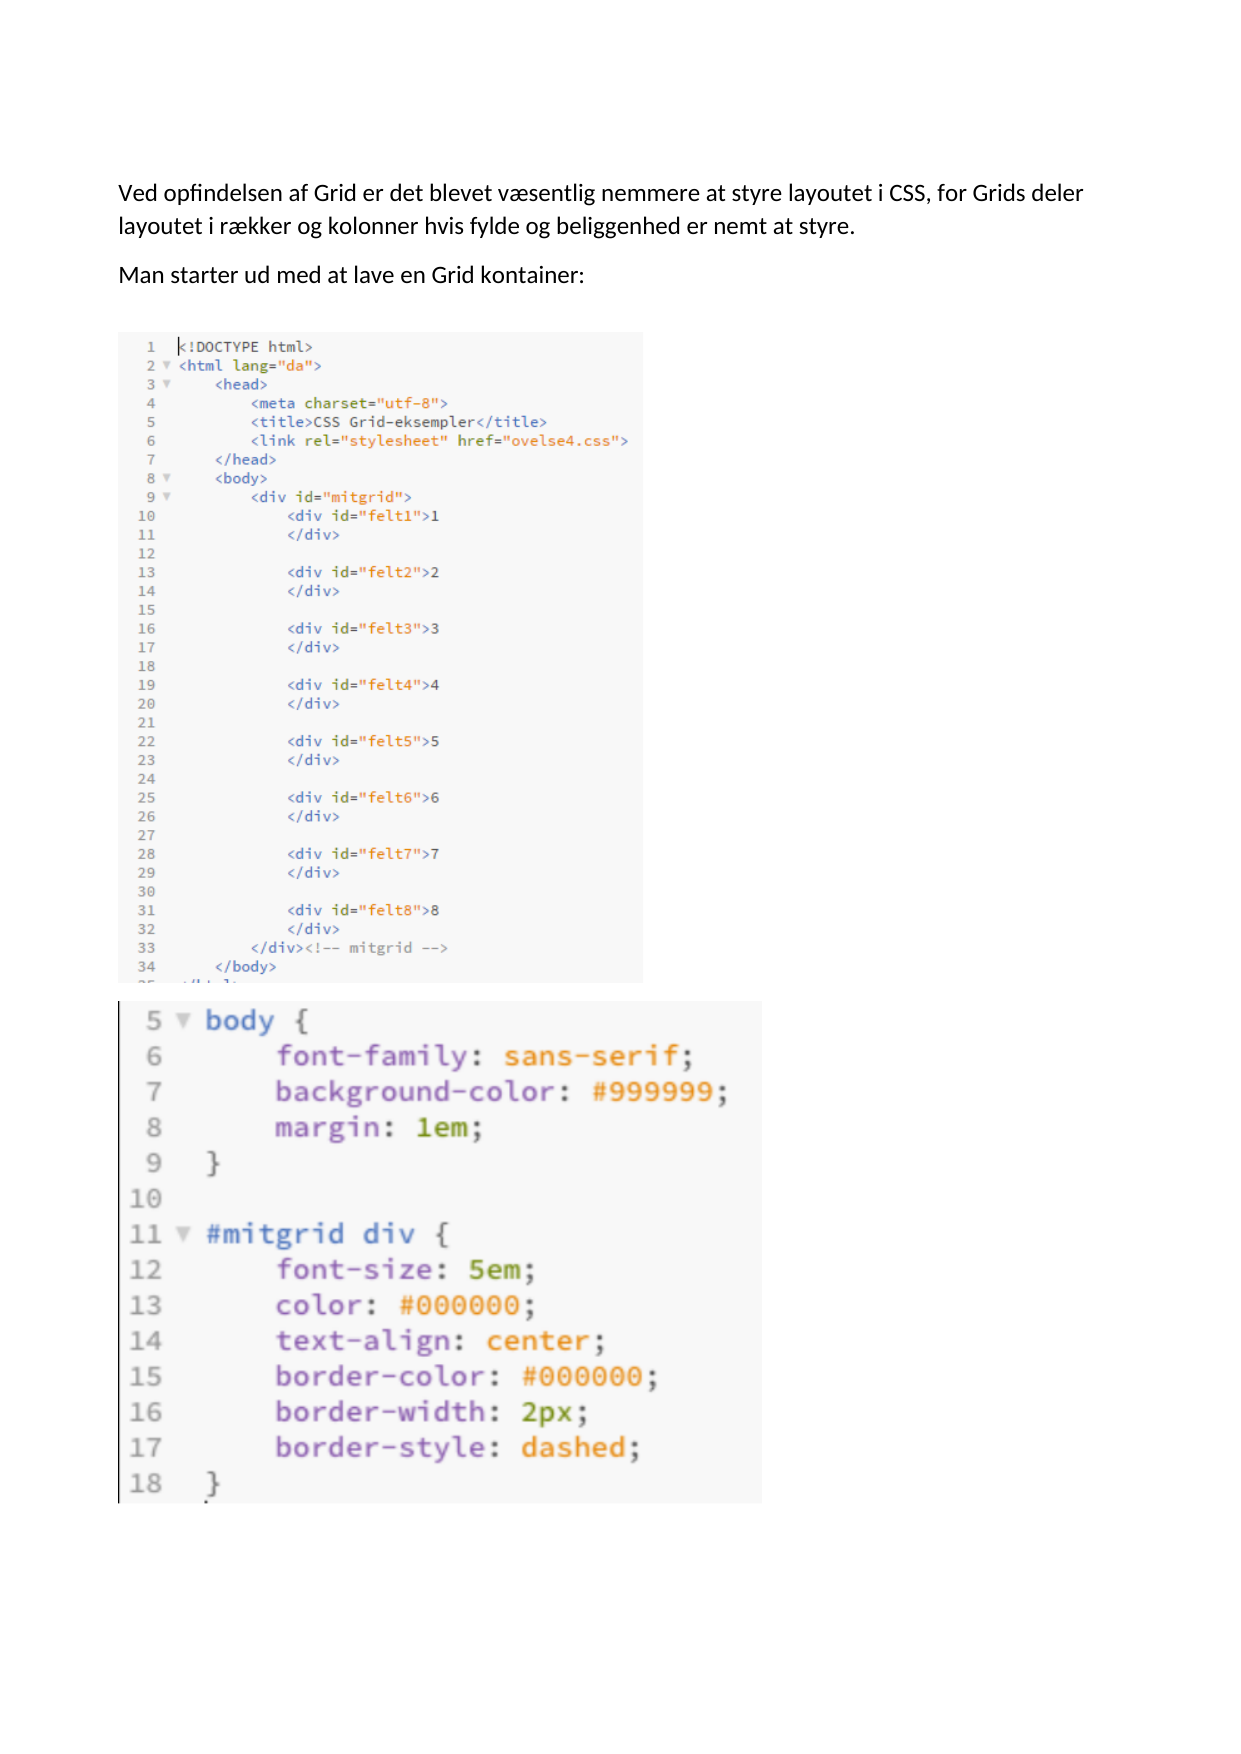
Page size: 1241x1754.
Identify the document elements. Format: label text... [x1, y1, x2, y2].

text Ved opfindelsen af Grid er det blevet væsentlig nemmere at styre layoutet i CSS, for Grids deler layoutet i rækker og kolonner hvis fylde og beliggenhed er nemt at styre. [118, 177, 1122, 240]
text Man starter ud med at lave en Grid kontainer: [118, 259, 1122, 289]
